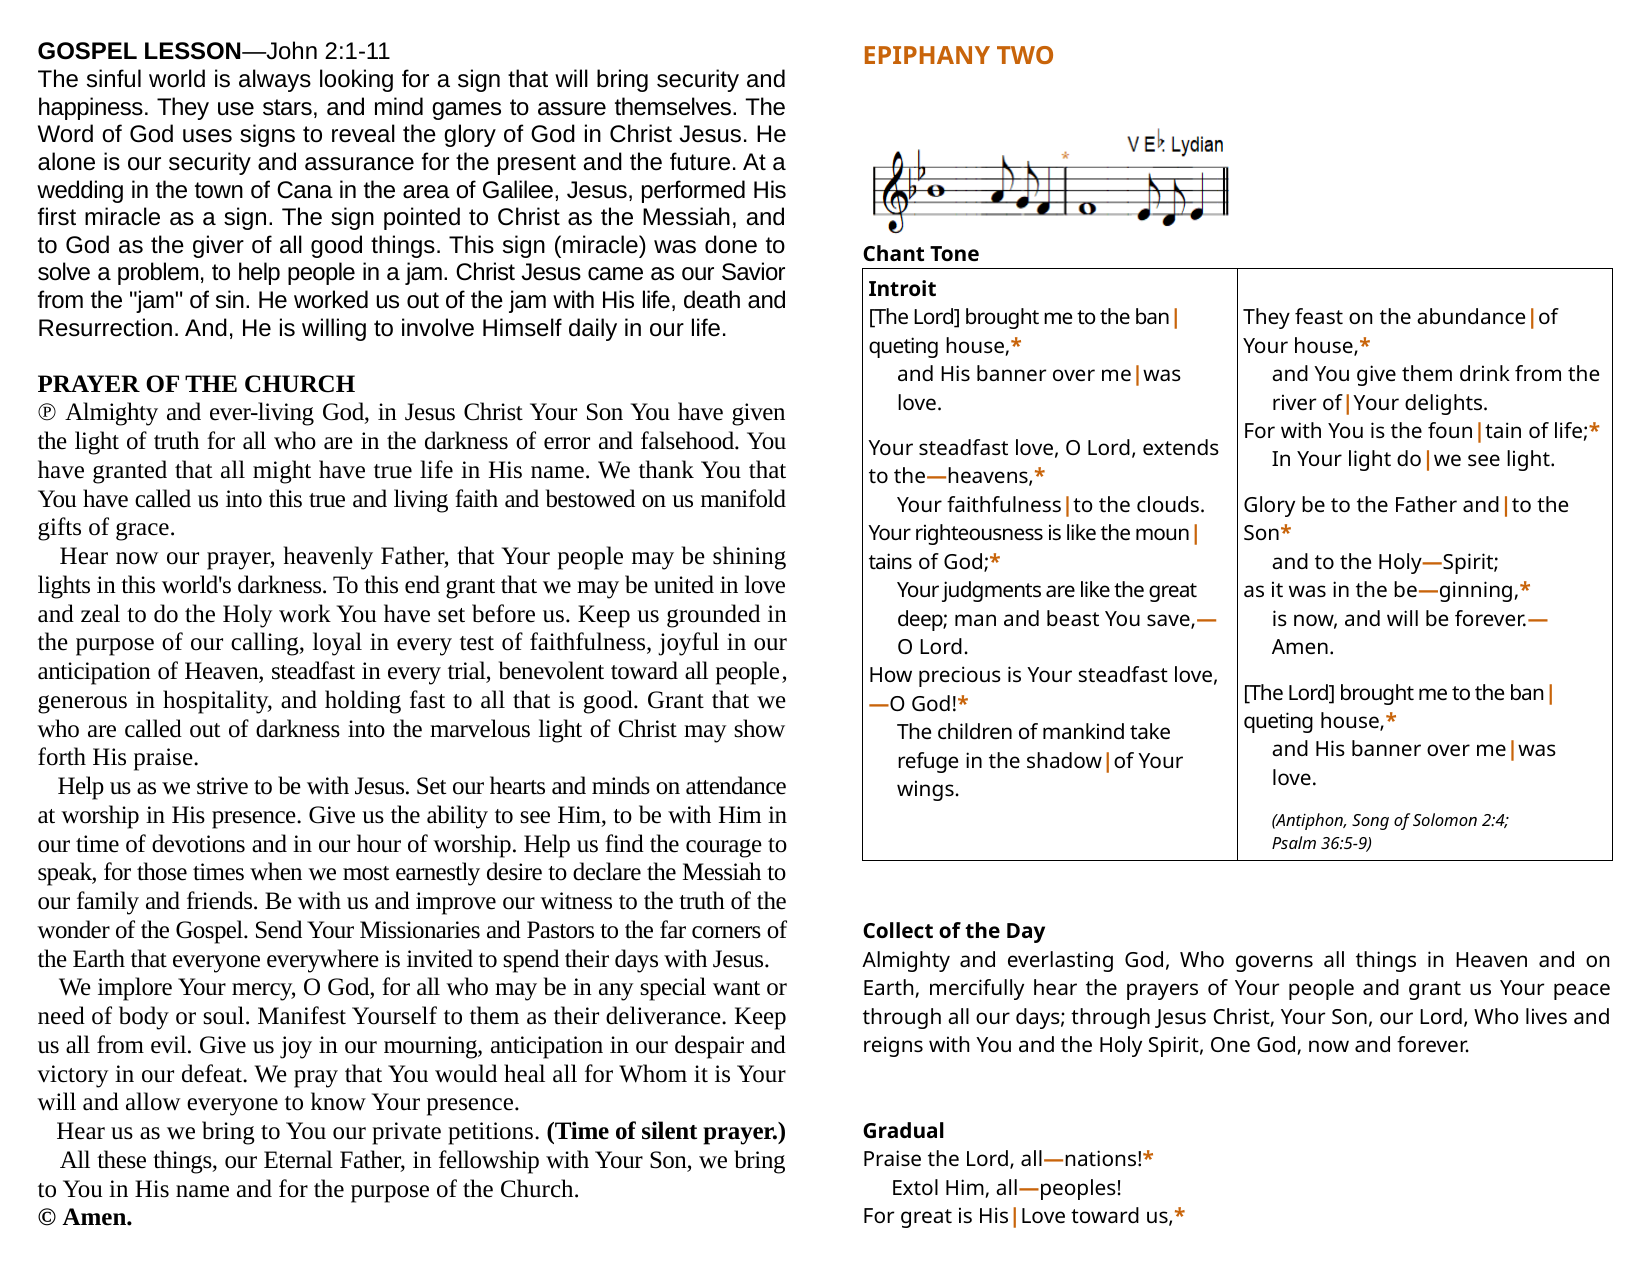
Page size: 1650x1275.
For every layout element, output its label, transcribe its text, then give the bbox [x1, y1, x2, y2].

text Hear us as we bring to You our private petitions. (Time of silent prayer.) [37, 1116, 787, 1145]
text We implore Your mercy, O God, for all who may be in any special want or need of body or soul. Manifest Yourself to them as their deliverance. Keep us all from evil. Give us joy in our mourning, anticipation in our despair and victory in our defeat. We pray that You would heal all for Whom it is Your will and allow everyone to know Your presence. [37, 972, 787, 1116]
text Chant Tone [862, 100, 1612, 268]
text Hear now our prayer, heavenly Father, that Your people may be shining lights in this world's darkness. To this end grant that we may be united in love and zeal to do the Holy work You have set before us. Keep us grounded in the purpose of our calling, loyal in every test of faithfulness, joyful in our anticipation of Heaven, steadfast in every trial, benevolent toward all people, generous in hospitality, and holding fast to all that is good. Grant that we who are called out of darkness into the marvelous light of Christ may show forth His praise. [37, 541, 787, 771]
text GOSPEL LESSON—John 2:1-11 [37, 37, 787, 65]
picture [868, 125, 1232, 240]
text Help us as we strive to be with Jesus. Set our hearts and minds on attendance at worship in His presence. Give us the ability to see Him, to be with Him in our time of devotions and in our hour of worship. Help us find the courage to speak, for those times when we most earnestly desire to declare the Messiah to our family and friends. Be with us and improve our witness to the truth of the wonder of the Gospel. Send Your Missionaries and Pastors to the far corners of the Earth that everyone everywhere is invited to spend their days with Jesus. [37, 771, 787, 972]
text The sinful world is always looking for a sign that will bring security and happiness. They use stars, and mind games to assure themselves. The Word of God uses signs to reveal the glory of God in Christ Jesus. He alone is our security and assurance for the present and the future. At a wedding in the town of Cana in the area of Galilee, Jesus, performed His first miracle as a sign. The sign pointed to Christ as the Messiah, and to God as the giver of all good things. This sign (miracle) was done to solve a problem, to help people in a jam. Christ Jesus came as our Savior from the "jam" of sin. He worked us out of the jam with His life, death and Resurrection. And, He is willing to involve Himself daily in our life. [37, 65, 787, 341]
text Almighty and everlasting God, Who governs all things in Heaven and on Earth, mercifully hear the prayers of Your people and grant us Your peace through all our days; through Jesus Christ, Your Son, our Lord, Who lives and reigns with You and the Holy Spirit, One God, now and forever. [862, 945, 1612, 1059]
text Praise the Lord, all—nations!* [862, 1144, 1612, 1173]
text PRAYER OF THE CHURCH [37, 369, 787, 397]
table_header Introit [The Lord] brought me to the ban|queting house,* and His banner over me|was love. Your steadfast love, O Lord, extends to the—heavens,* Your faithfulness|to the clouds. Your righteousness is like the moun|tains of God;* Your judgments are like the great deep; man and beast You save,—O Lord. How precious is Your steadfast love, —O God!* The children of mankind take refuge in the shadow|of Your wings. [863, 269, 1237, 860]
text EPIPHANY TWO [862, 37, 1612, 72]
text Extol Him, all—peoples! [891, 1173, 1612, 1201]
text © Amen. [37, 1202, 787, 1231]
text ℗ Almighty and ever-living God, in Jesus Christ Your Son You have given the light of truth for all who are in the darkness of error and falsehood. You have granted that all might have true life in His name. We thank You that You have called us into this true and living faith and bestowed on us manifold gifts of grace. [37, 397, 787, 541]
text For great is His|Love toward us,* [862, 1201, 1612, 1229]
table_header They feast on the abundance|of Your house,* and You give them drink from the river of|Your delights. For with You is the foun|tain of life;* In Your light do|we see light. Glory be to the Father and|to the Son* and to the Holy—Spirit; as it was in the be—ginning,* is now, and will be forever.—Amen. [The Lord] brought me to the ban|queting house,* and His banner over me|was love. (Antiphon, Song of Solomon 2:4; Psalm 36:5-9) [1238, 269, 1612, 860]
text All these things, our Eternal Father, in fellowship with Your Son, we bring to You in His name and for the purpose of the Church. [37, 1145, 787, 1202]
text Gradual [862, 1116, 1612, 1144]
text Collect of the Day [862, 917, 1612, 945]
